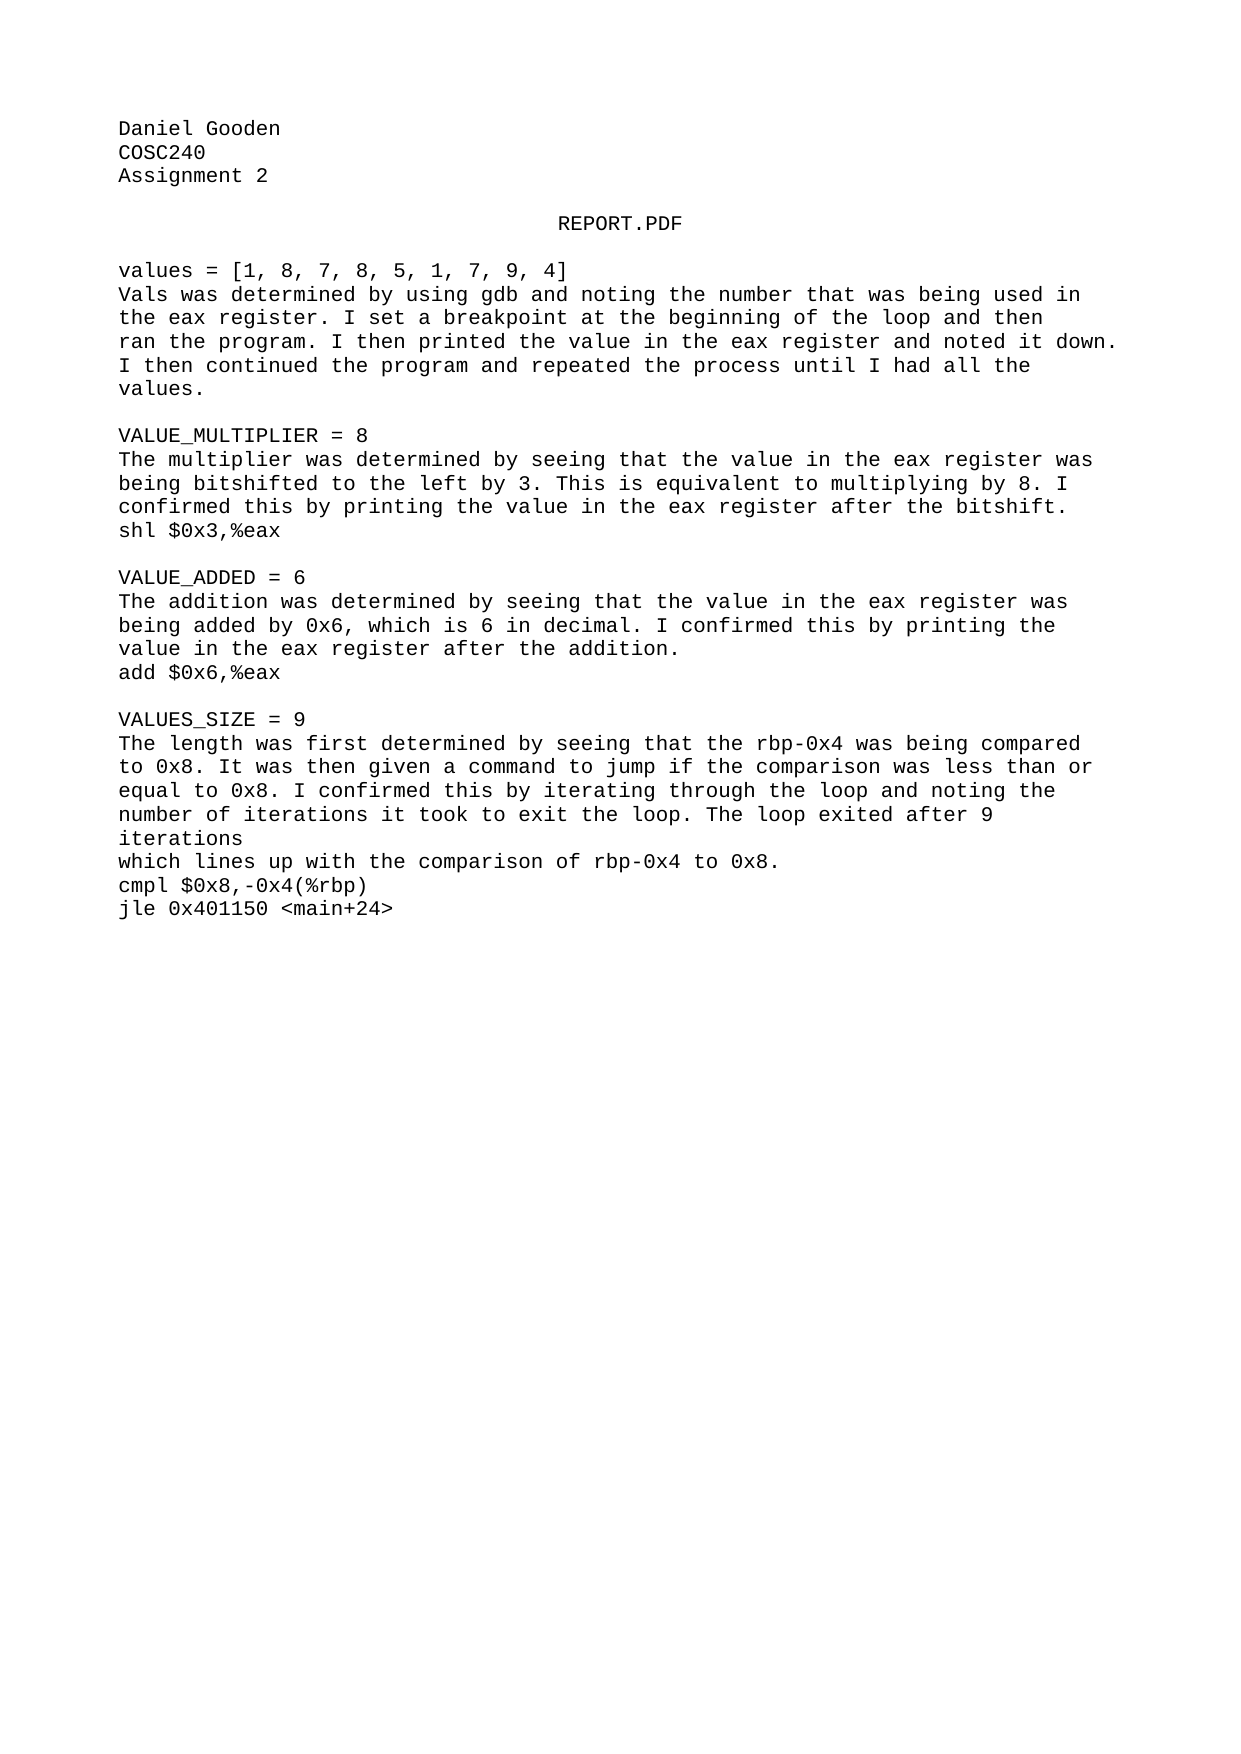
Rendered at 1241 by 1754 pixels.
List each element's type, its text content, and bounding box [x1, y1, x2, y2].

text shl $0x3,%eax [118, 520, 1122, 544]
text The multiplier was determined by seeing that the value in the eax register was [118, 449, 1122, 473]
text jle 0x401150 <main+24> [118, 898, 1122, 922]
text being bitshifted to the left by 3. This is equivalent to multiplying by 8. I [118, 473, 1122, 496]
text Daniel Gooden [118, 118, 1122, 142]
text VALUE_MULTIPLIER = 8 [118, 426, 1122, 449]
text value in the eax register after the addition. [118, 638, 1122, 662]
text COSC240 [118, 142, 1122, 165]
text VALUES_SIZE = 9 [118, 709, 1122, 733]
text I then continued the program and repeated the process until I had all the values. [118, 354, 1122, 402]
text The addition was determined by seeing that the value in the eax register was [118, 591, 1122, 615]
text equal to 0x8. I confirmed this by iterating through the loop and noting the [118, 780, 1122, 804]
text being added by 0x6, which is 6 in decimal. I confirmed this by printing the [118, 615, 1122, 638]
text REPORT.PDF [118, 213, 1122, 236]
text ran the program. I then printed the value in the eax register and noted it down. [118, 331, 1122, 354]
text VALUE_ADDED = 6 [118, 567, 1122, 591]
text number of iterations it took to exit the loop. The loop exited after 9 iterations [118, 804, 1122, 851]
text cmpl $0x8,-0x4(%rbp) [118, 875, 1122, 898]
text the eax register. I set a breakpoint at the beginning of the loop and then [118, 307, 1122, 331]
text confirmed this by printing the value in the eax register after the bitshift. [118, 496, 1122, 520]
text to 0x8. It was then given a command to jump if the comparison was less than or [118, 757, 1122, 780]
text values = [1, 8, 7, 8, 5, 1, 7, 9, 4] [118, 260, 1122, 284]
text which lines up with the comparison of rbp-0x4 to 0x8. [118, 851, 1122, 875]
text add $0x6,%eax [118, 662, 1122, 686]
text Assignment 2 [118, 165, 1122, 189]
text Vals was determined by using gdb and noting the number that was being used in [118, 284, 1122, 307]
text The length was first determined by seeing that the rbp-0x4 was being compared [118, 733, 1122, 757]
